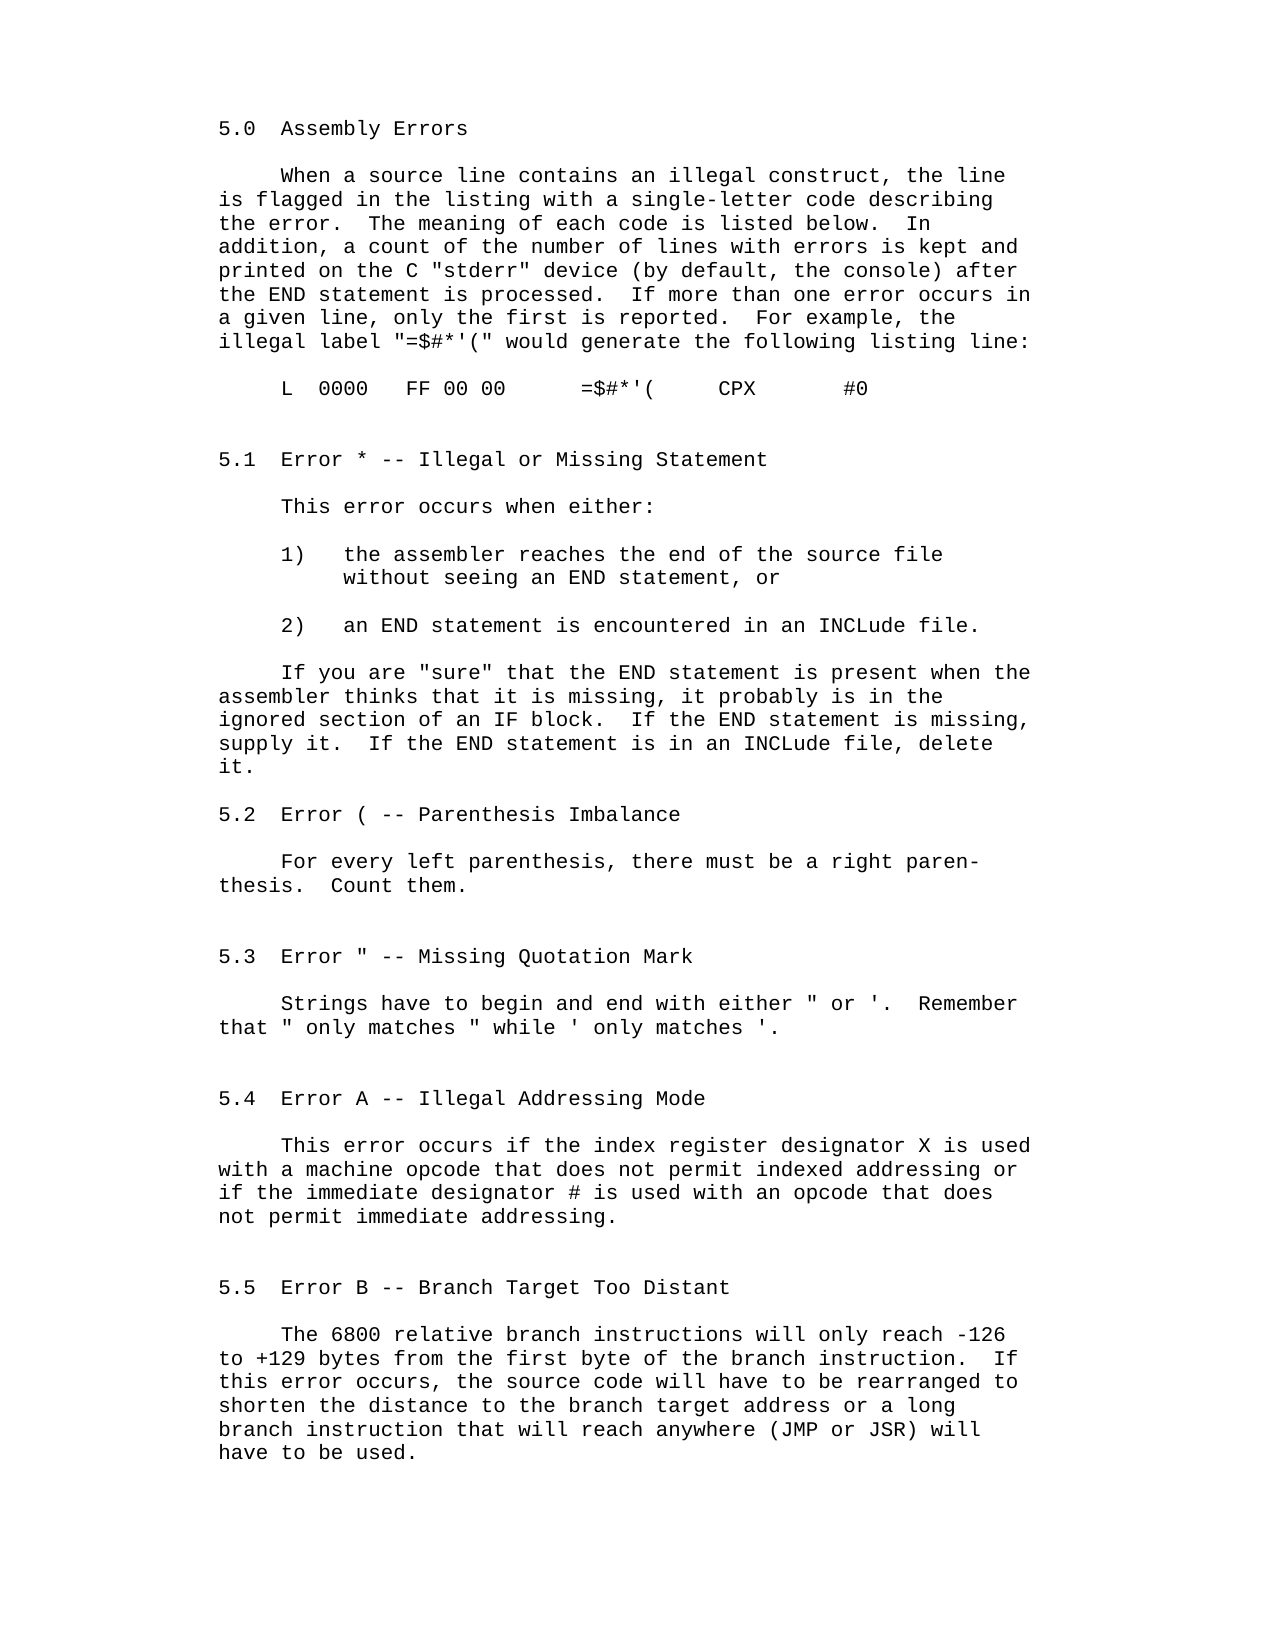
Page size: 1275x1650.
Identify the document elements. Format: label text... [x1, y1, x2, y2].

text Strings have to begin and end with either " or '. Remember [118, 993, 1157, 1017]
text This error occurs if the index register designator X is used [118, 1135, 1157, 1158]
text it. [118, 757, 1157, 780]
text printed on the C "stderr" device (by default, the console) after [118, 260, 1157, 284]
text 5.5 Error B -- Branch Target Too Distant [118, 1277, 1157, 1300]
text have to be used. [118, 1442, 1157, 1466]
text 5.1 Error * -- Illegal or Missing Statement [118, 449, 1157, 473]
text not permit immediate addressing. [118, 1206, 1157, 1229]
text thesis. Count them. [118, 875, 1157, 898]
text supply it. If the END statement is in an INCLude file, delete [118, 733, 1157, 757]
text assembler thinks that it is missing, it probably is in the [118, 686, 1157, 709]
text without seeing an END statement, or [118, 567, 1157, 591]
text the error. The meaning of each code is listed below. In [118, 213, 1157, 236]
text This error occurs when either: [118, 496, 1157, 520]
text this error occurs, the source code will have to be rearranged to [118, 1371, 1157, 1395]
text If you are "sure" that the END statement is present when the [118, 662, 1157, 686]
text 5.3 Error " -- Missing Quotation Mark [118, 946, 1157, 969]
text branch instruction that will reach anywhere (JMP or JSR) will [118, 1419, 1157, 1442]
text that " only matches " while ' only matches '. [118, 1017, 1157, 1040]
text to +129 bytes from the first byte of the branch instruction. If [118, 1348, 1157, 1371]
text 5.2 Error ( -- Parenthesis Imbalance [118, 804, 1157, 827]
text with a machine opcode that does not permit indexed addressing or [118, 1158, 1157, 1182]
text the END statement is processed. If more than one error occurs in [118, 284, 1157, 307]
text addition, a count of the number of lines with errors is kept and [118, 236, 1157, 260]
text 5.0 Assembly Errors [118, 118, 1157, 142]
text 1) the assembler reaches the end of the source file [118, 544, 1157, 567]
text shorten the distance to the branch target address or a long [118, 1395, 1157, 1419]
text 2) an END statement is encountered in an INCLude file. [118, 615, 1157, 638]
text The 6800 relative branch instructions will only reach -126 [118, 1324, 1157, 1348]
text When a source line contains an illegal construct, the line [118, 165, 1157, 189]
text a given line, only the first is reported. For example, the [118, 307, 1157, 331]
text L 0000 FF 00 00 =$#*'( CPX #0 [118, 378, 1157, 402]
text ignored section of an IF block. If the END statement is missing, [118, 709, 1157, 733]
text For every left parenthesis, there must be a right paren- [118, 851, 1157, 875]
text 5.4 Error A -- Illegal Addressing Mode [118, 1088, 1157, 1111]
text is flagged in the listing with a single-letter code describing [118, 189, 1157, 213]
text if the immediate designator # is used with an opcode that does [118, 1182, 1157, 1206]
text illegal label "=$#*'(" would generate the following listing line: [118, 331, 1157, 354]
